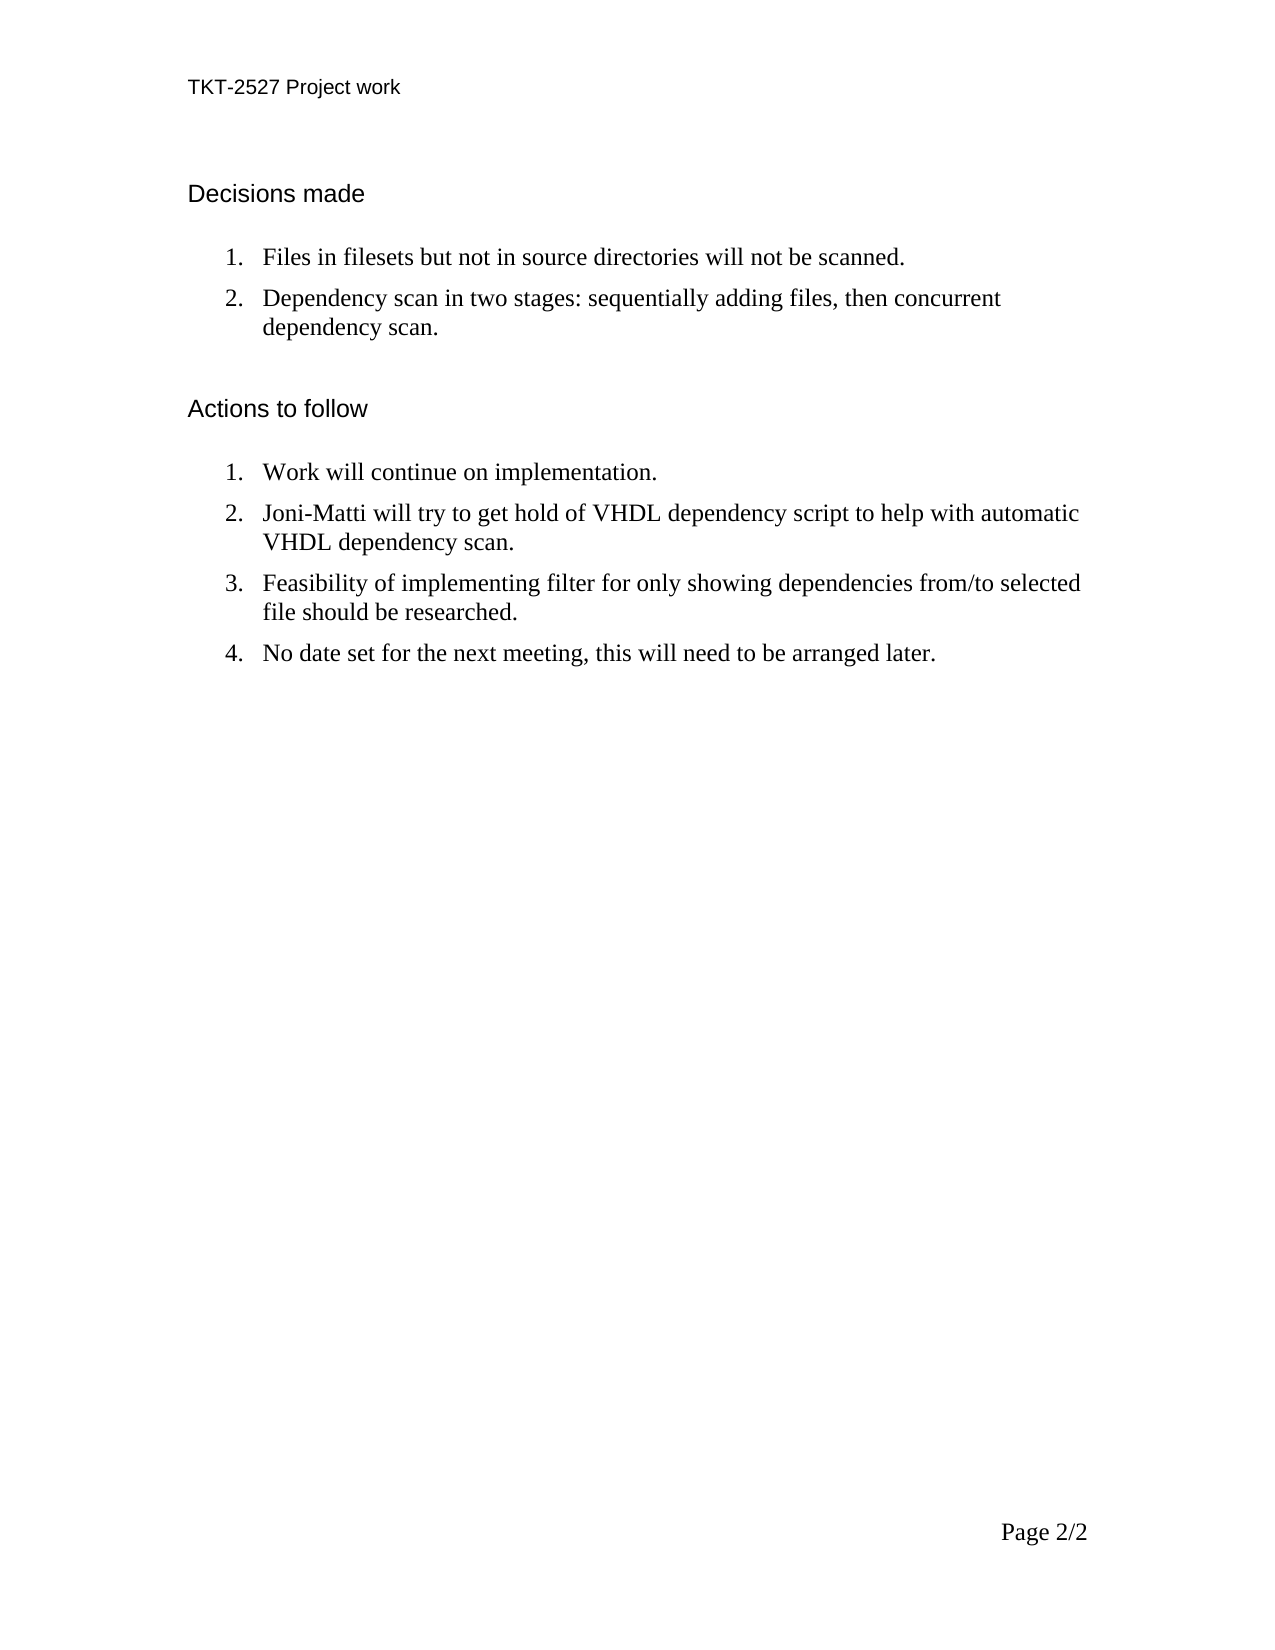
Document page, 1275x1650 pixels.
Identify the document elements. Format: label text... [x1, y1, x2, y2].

list Feasibility of implementing filter for only showing dependencies from/to selected file should be researched. [225, 568, 1087, 626]
list Dependency scan in two stages: sequentially adding files, then concurrent dependency scan. [225, 283, 1087, 340]
list No date set for the next meeting, this will need to be arranged later. [225, 638, 1087, 667]
list Files in filesets but not in source directories will not be scanned. [225, 242, 1087, 270]
text Decisions made [187, 179, 1087, 207]
text Actions to follow [187, 394, 1087, 423]
list Joni-Matti will try to get hold of VHDL dependency script to help with automatic VHDL dependency scan. [225, 498, 1087, 556]
list Work will continue on implementation. [225, 457, 1087, 486]
